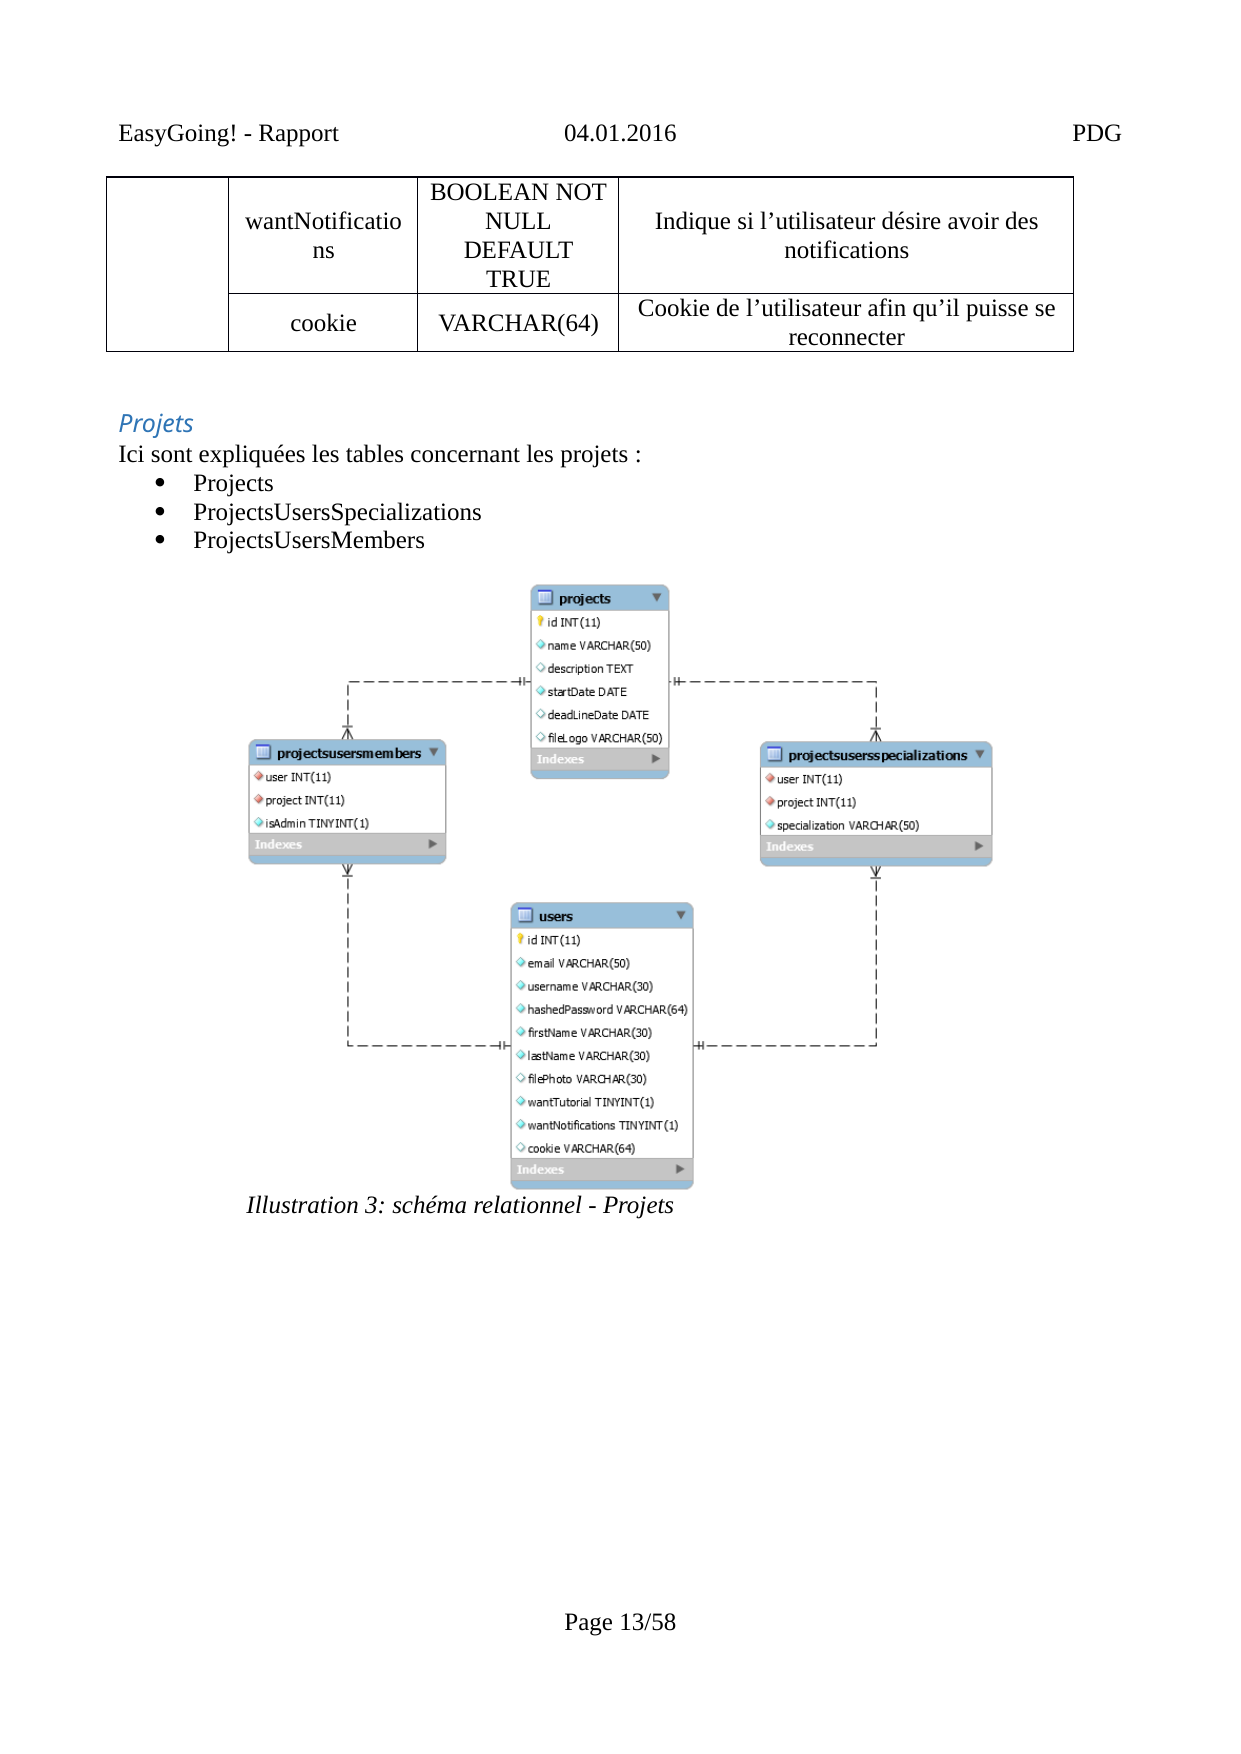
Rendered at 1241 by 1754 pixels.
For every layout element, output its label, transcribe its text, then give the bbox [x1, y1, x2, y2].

table_cell [107, 178, 228, 351]
text Ici sont expliquées les tables concernant les projets : [118, 439, 1122, 468]
list ProjectsUsersMembers [156, 526, 1122, 554]
list ProjectsUsersSpecializations [156, 497, 1122, 526]
table_cell Cookie de l’utilisateur afin qu’il puisse se reconnecter [619, 294, 1073, 351]
text Illustration 3: schéma relationnel - Projets [246, 1191, 994, 1219]
subtitle Projets [118, 405, 1122, 439]
table_cell cookie [229, 294, 417, 351]
table_cell wantNotifications [229, 178, 417, 292]
list Projects [156, 468, 1122, 497]
table_cell VARCHAR(64) [418, 294, 618, 351]
table_cell Indique si l’utilisateur désire avoir des notifications [619, 178, 1073, 292]
picture [246, 583, 994, 1191]
table_cell BOOLEAN NOT NULL DEFAULT TRUE [418, 178, 618, 292]
